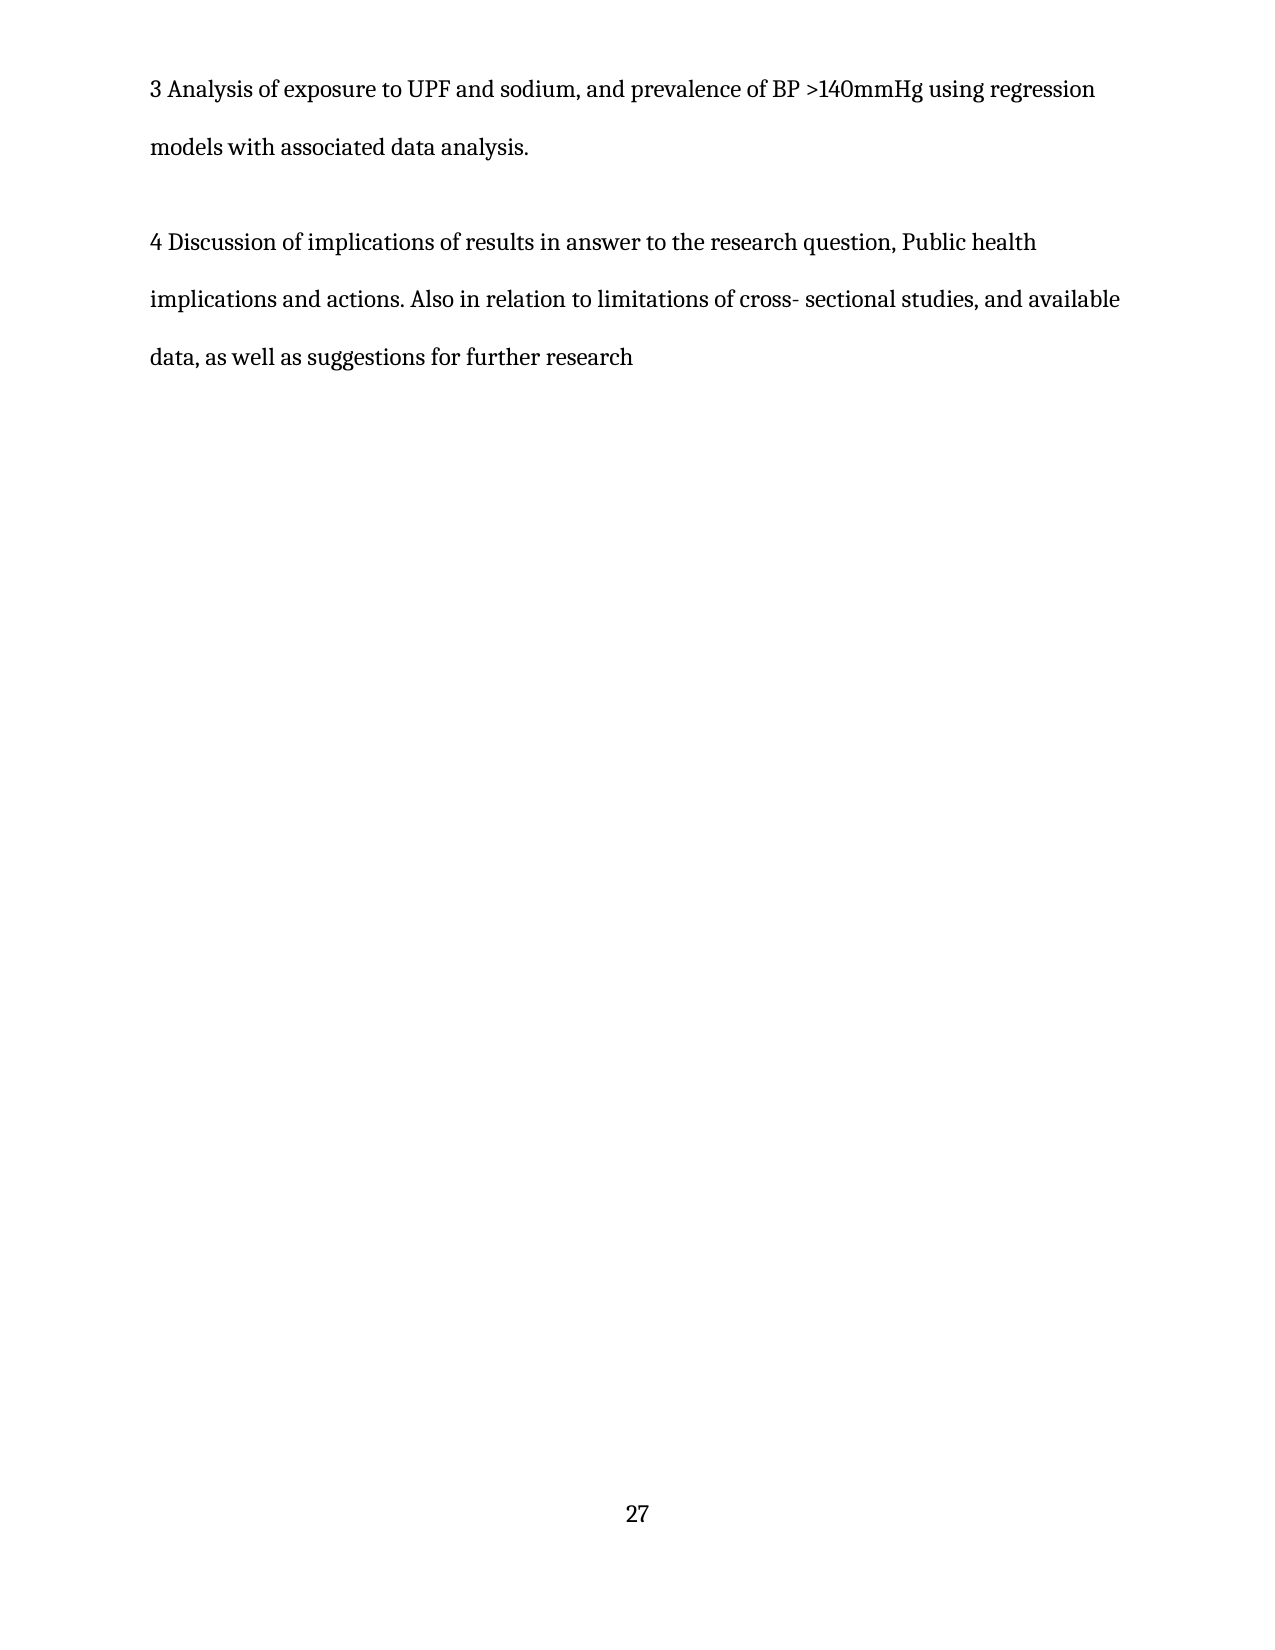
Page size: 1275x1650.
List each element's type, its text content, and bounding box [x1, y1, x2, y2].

text 3 Analysis of exposure to UPF and sodium, and prevalence of BP >140mmHg using regression models with associated data analysis. [150, 75, 1125, 161]
text 4 Discussion of implications of results in answer to the research question, Public health implications and actions. Also in relation to limitations of cross- sectional studies, and available data, as well as suggestions for further research [150, 227, 1125, 371]
